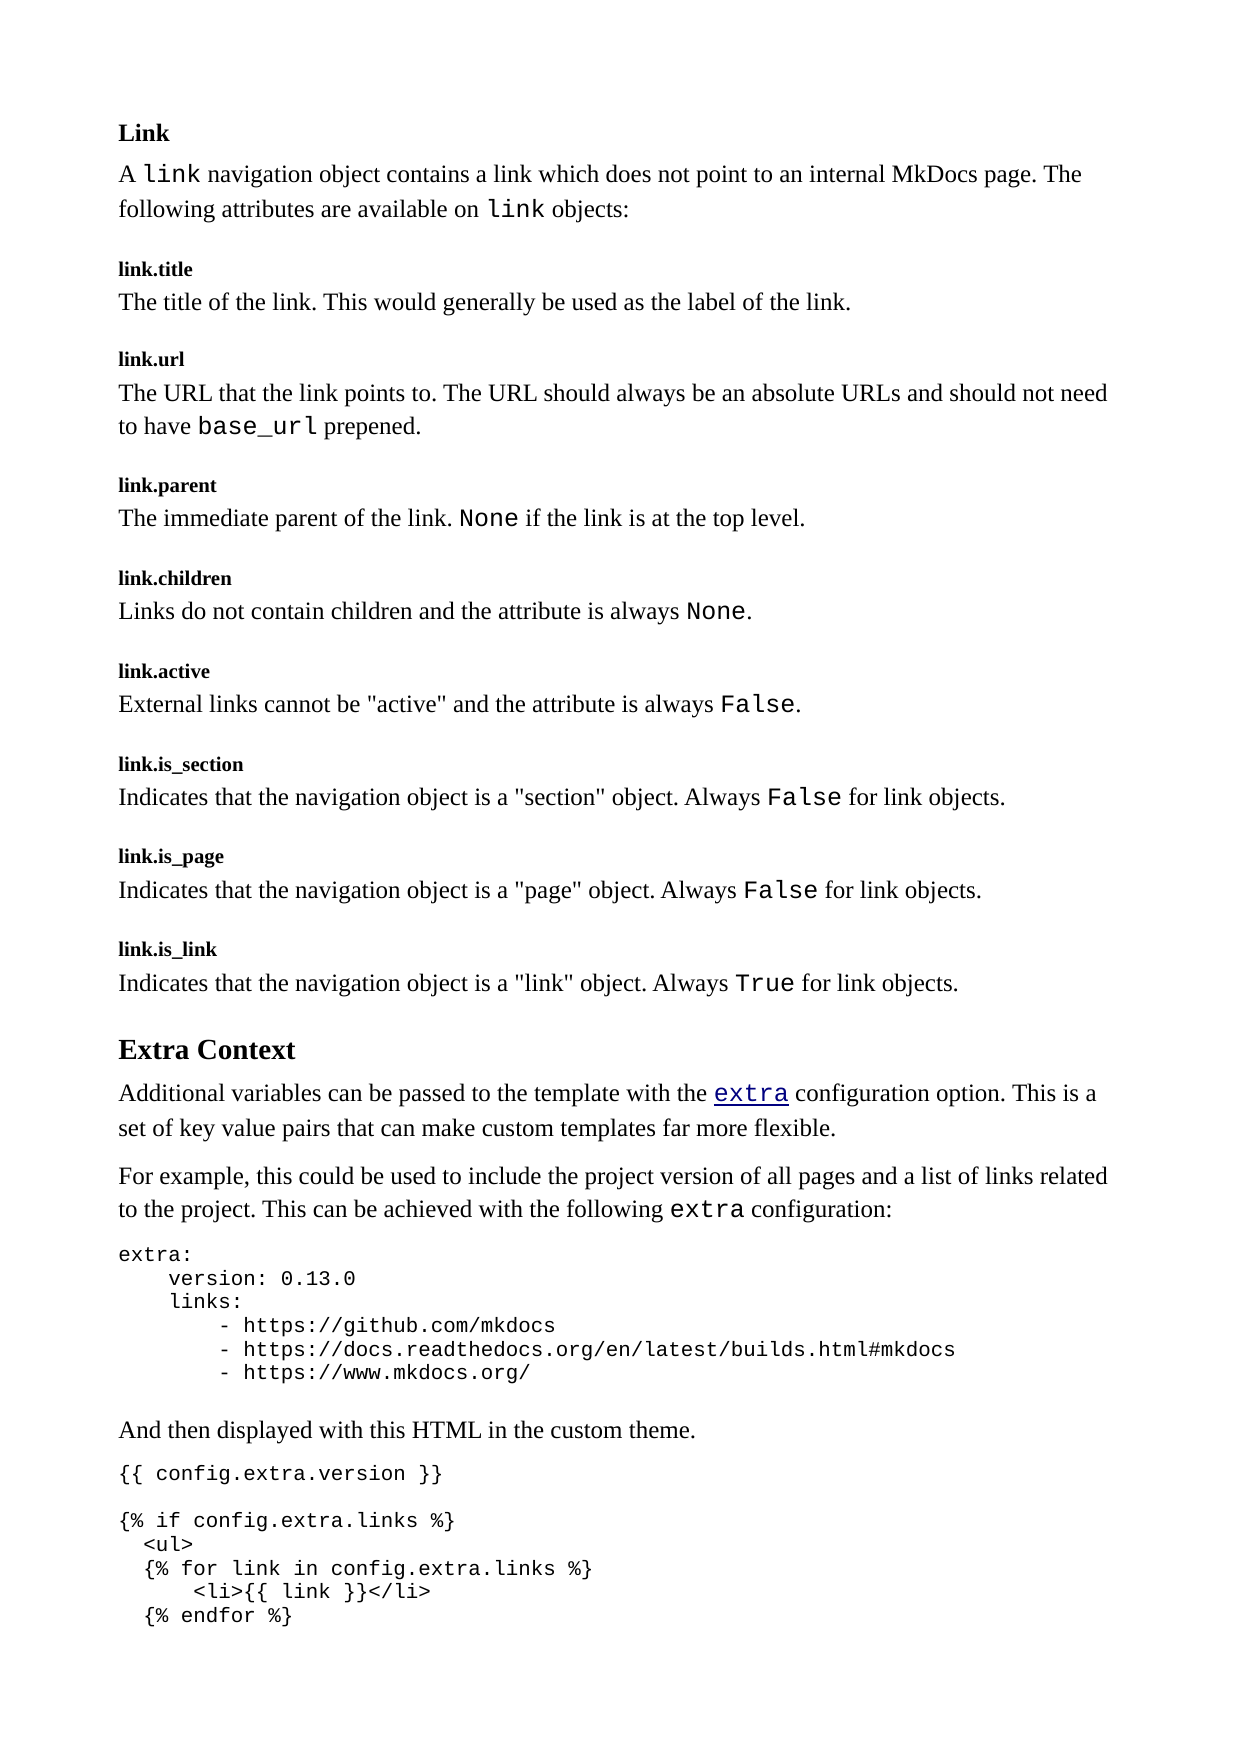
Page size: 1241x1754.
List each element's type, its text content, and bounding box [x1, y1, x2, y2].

subtitle Extra Context [118, 1032, 1122, 1066]
subtitle Link [118, 118, 1122, 147]
subtitle link.is_section [118, 752, 1122, 776]
text Additional variables can be passed to the template with the extra configuration option. This is a set of key value pairs that can make custom templates far more flexible. [118, 1078, 1122, 1142]
text {% endfor %} [118, 1605, 1122, 1628]
text External links cannot be "active" and the attribute is always False. [118, 689, 1122, 720]
text Indicates that the navigation object is a "link" object. Always True for link objects. [118, 968, 1122, 998]
text Indicates that the navigation object is a "section" object. Always False for link objects. [118, 782, 1122, 813]
text extra: [118, 1244, 1122, 1268]
text The title of the link. This would generally be used as the label of the link. [118, 287, 1122, 316]
text <ul> [118, 1534, 1122, 1557]
subtitle link.is_link [118, 937, 1122, 961]
text {{ config.extra.version }} [118, 1463, 1122, 1487]
text version: 0.13.0 [118, 1268, 1122, 1291]
text {% for link in config.extra.links %} [118, 1557, 1122, 1581]
text - https://docs.readthedocs.org/en/latest/builds.html#mkdocs [118, 1338, 1122, 1362]
subtitle link.active [118, 659, 1122, 683]
text - https://github.com/mkdocs [118, 1315, 1122, 1338]
text The URL that the link points to. The URL should always be an absolute URLs and should not need to have base_url prepened. [118, 378, 1122, 442]
subtitle link.url [118, 347, 1122, 371]
subtitle link.parent [118, 473, 1122, 497]
text The immediate parent of the link. None if the link is at the top level. [118, 503, 1122, 534]
text Indicates that the navigation object is a "page" object. Always False for link objects. [118, 875, 1122, 906]
subtitle link.title [118, 257, 1122, 281]
text links: [118, 1291, 1122, 1315]
text A link navigation object contains a link which does not point to an internal MkDocs page. The following attributes are available on link objects: [118, 159, 1122, 225]
text Links do not contain children and the attribute is always None. [118, 596, 1122, 627]
subtitle link.is_page [118, 844, 1122, 868]
text And then displayed with this HTML in the custom theme. [118, 1415, 1122, 1444]
text {% if config.extra.links %} [118, 1510, 1122, 1534]
text - https://www.mkdocs.org/ [118, 1362, 1122, 1386]
text <li>{{ link }}</li> [118, 1581, 1122, 1605]
text For example, this could be used to include the project version of all pages and a list of links related to the project. This can be achieved with the following extra configuration: [118, 1161, 1122, 1225]
subtitle link.children [118, 566, 1122, 590]
